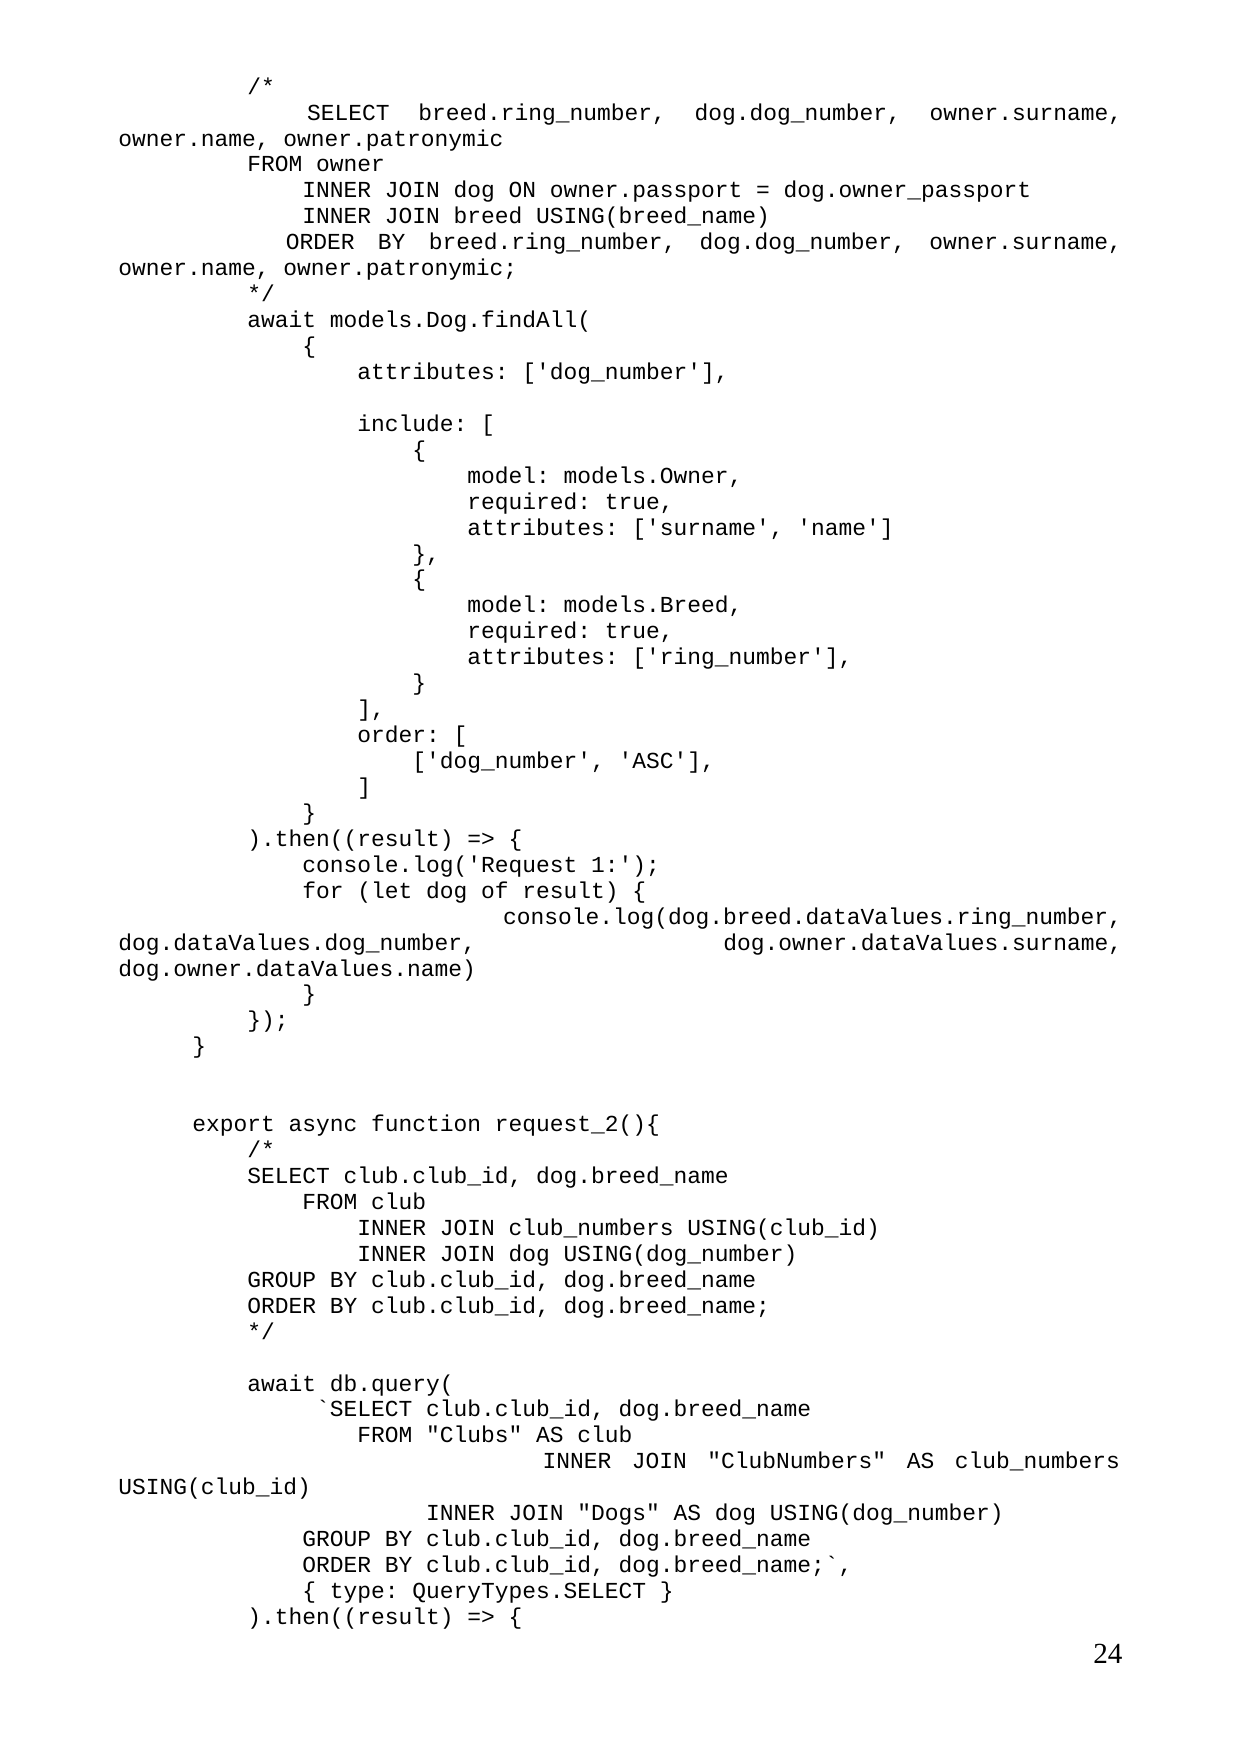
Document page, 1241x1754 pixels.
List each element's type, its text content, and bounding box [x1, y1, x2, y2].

text */ [118, 282, 1122, 308]
text required: true, [118, 490, 1122, 516]
text /* [118, 1138, 1122, 1164]
text INNER JOIN dog USING(dog_number) [118, 1242, 1122, 1268]
text */ [118, 1320, 1122, 1346]
text ORDER BY breed.ring_number, dog.dog_number, owner.surname, owner.name, owner.patronymic; [118, 231, 1122, 282]
text for (let dog of result) { [118, 879, 1122, 905]
text { [118, 334, 1122, 360]
text } [118, 672, 1122, 697]
text GROUP BY club.club_id, dog.breed_name [118, 1527, 1122, 1553]
text console.log('Request 1:'); [118, 853, 1122, 879]
text } [118, 983, 1122, 1009]
text ).then((result) => { [118, 827, 1122, 853]
text order: [ [118, 723, 1122, 749]
text export async function request_2(){ [118, 1112, 1122, 1138]
text model: models.Breed, [118, 594, 1122, 620]
text FROM club [118, 1190, 1122, 1216]
text FROM "Clubs" AS club [118, 1424, 1122, 1450]
text { [118, 568, 1122, 594]
text }, [118, 542, 1122, 568]
text } [118, 801, 1122, 827]
text attributes: ['ring_number'], [118, 646, 1122, 672]
text ORDER BY club.club_id, dog.breed_name;`, [118, 1553, 1122, 1579]
text INNER JOIN "Dogs" AS dog USING(dog_number) [118, 1502, 1122, 1527]
text `SELECT club.club_id, dog.breed_name [118, 1398, 1122, 1424]
text SELECT breed.ring_number, dog.dog_number, owner.surname, owner.name, owner.patronymic [118, 101, 1122, 153]
text INNER JOIN breed USING(breed_name) [118, 205, 1122, 231]
text model: models.Owner, [118, 464, 1122, 490]
text attributes: ['surname', 'name'] [118, 516, 1122, 542]
text INNER JOIN club_numbers USING(club_id) [118, 1216, 1122, 1242]
text FROM owner [118, 153, 1122, 179]
text ], [118, 697, 1122, 723]
text INNER JOIN dog ON owner.passport = dog.owner_passport [118, 179, 1122, 205]
text GROUP BY club.club_id, dog.breed_name [118, 1268, 1122, 1294]
text INNER JOIN "ClubNumbers" AS club_numbers USING(club_id) [118, 1450, 1122, 1502]
text ['dog_number', 'ASC'], [118, 749, 1122, 775]
text ] [118, 775, 1122, 801]
text required: true, [118, 620, 1122, 646]
text await db.query( [118, 1372, 1122, 1398]
text attributes: ['dog_number'], [118, 360, 1122, 386]
text include: [ [118, 412, 1122, 438]
text }); [118, 1009, 1122, 1035]
text SELECT club.club_id, dog.breed_name [118, 1164, 1122, 1190]
text ).then((result) => { [118, 1605, 1122, 1631]
text console.log(dog.breed.dataValues.ring_number, dog.dataValues.dog_number, dog.owner.dataValues.surname, dog.owner.dataValues.name) [118, 905, 1122, 983]
text { [118, 438, 1122, 464]
text } [118, 1035, 1122, 1061]
text /* [118, 75, 1122, 101]
text await models.Dog.findAll( [118, 308, 1122, 334]
text { type: QueryTypes.SELECT } [118, 1579, 1122, 1605]
text ORDER BY club.club_id, dog.breed_name; [118, 1294, 1122, 1320]
